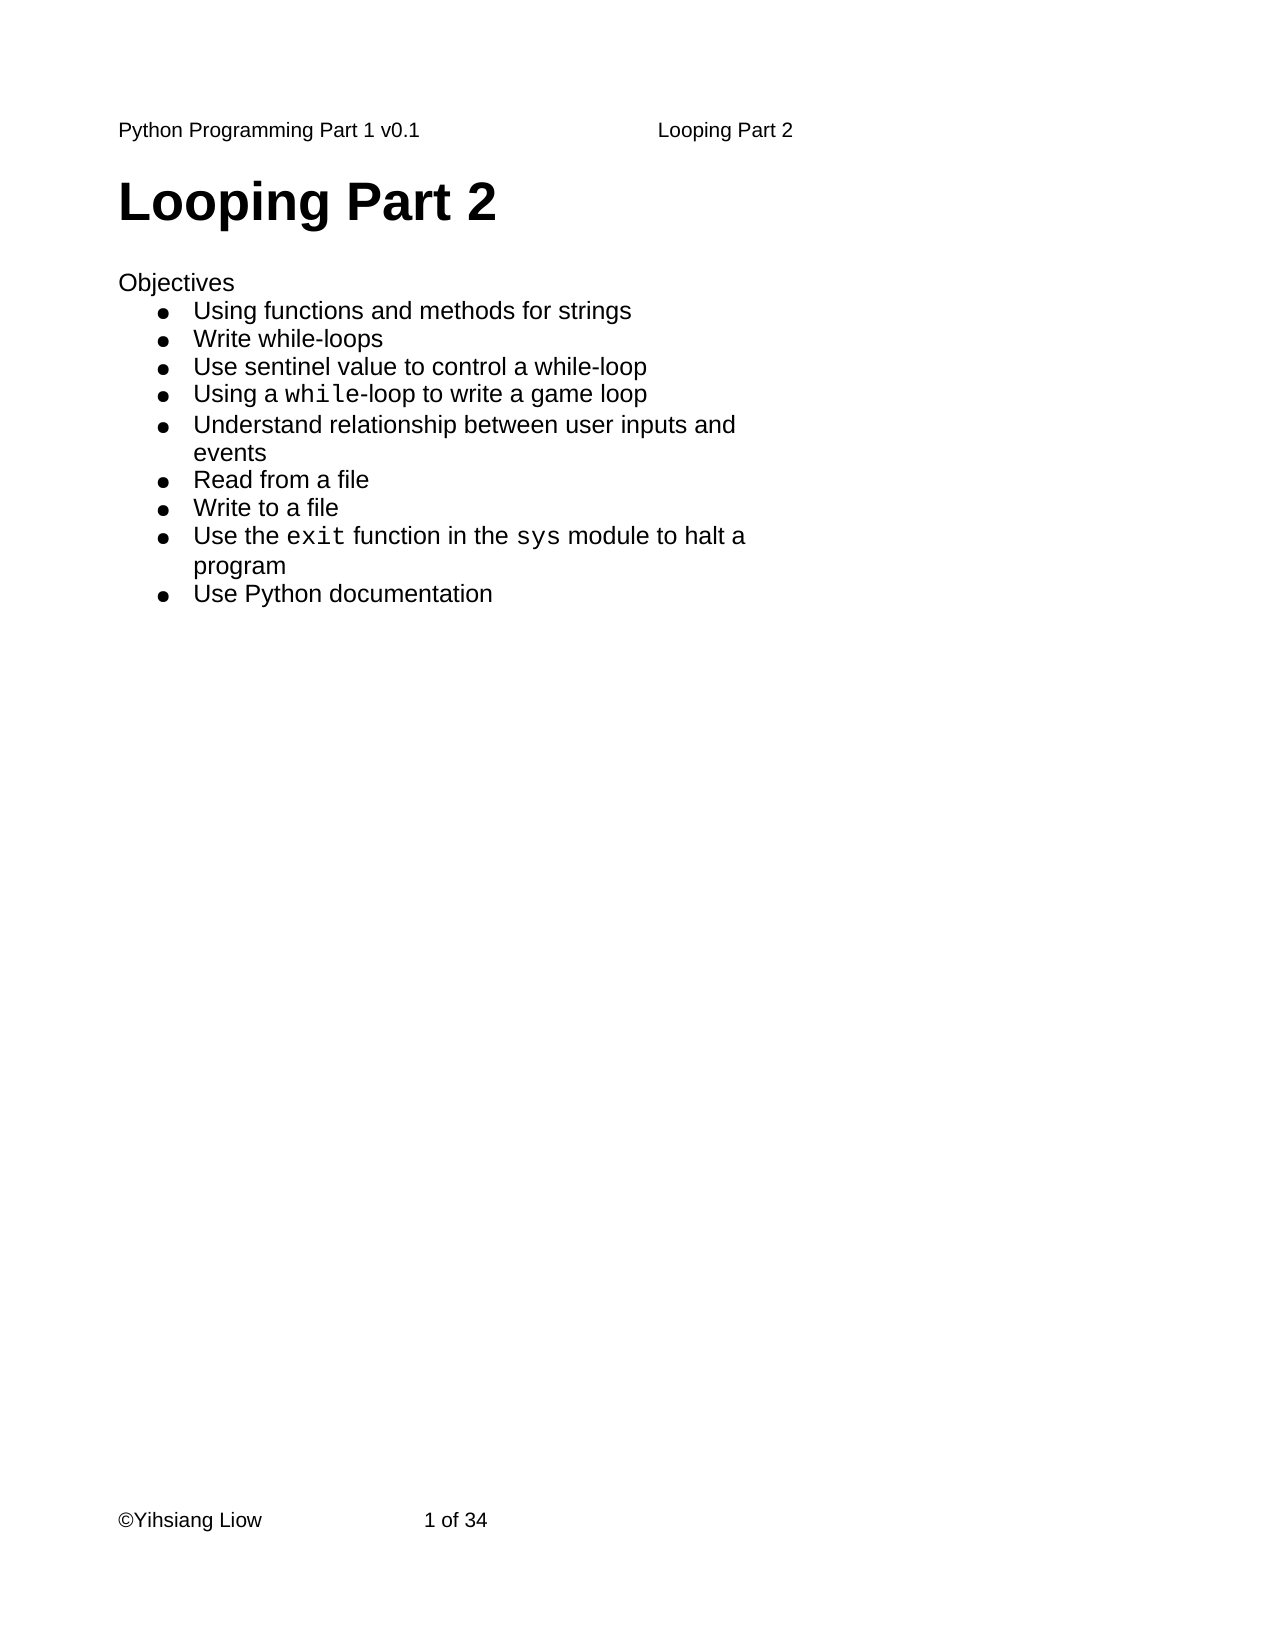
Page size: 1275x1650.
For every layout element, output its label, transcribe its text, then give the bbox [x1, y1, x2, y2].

list Write to a file [156, 494, 793, 522]
list Using functions and methods for strings [156, 297, 793, 324]
list Using a while-loop to write a game loop [156, 380, 793, 410]
list Use sentinel value to control a while-loop [156, 352, 793, 380]
list Read from a file [156, 466, 793, 494]
list Use the exit function in the sys module to halt a program [156, 522, 793, 580]
list Use Python documentation [156, 580, 793, 608]
text Objectives [118, 269, 793, 297]
text Looping Part 2 [118, 171, 793, 231]
list Understand relationship between user inputs and events [156, 410, 793, 466]
list Write while-loops [156, 324, 793, 352]
